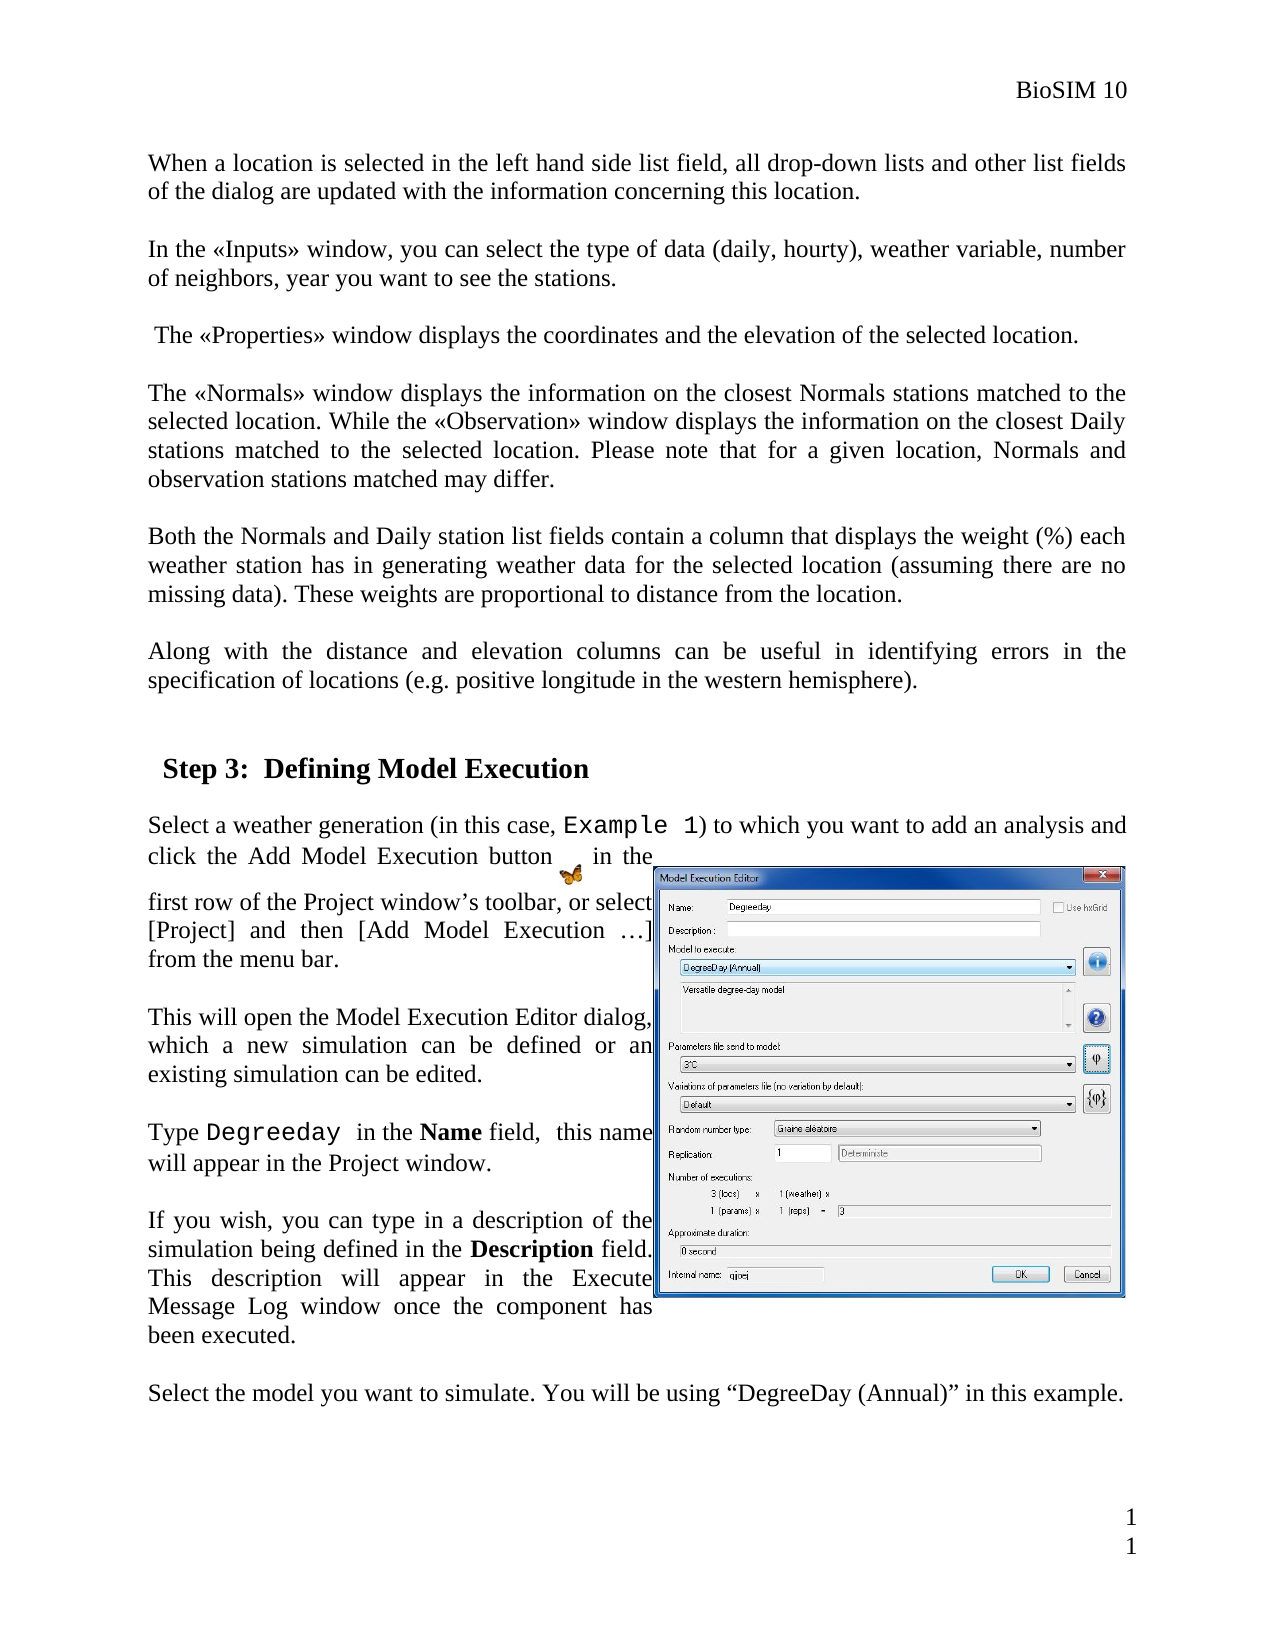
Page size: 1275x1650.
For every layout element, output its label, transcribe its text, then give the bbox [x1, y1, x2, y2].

text When a location is selected in the left hand side list field, all drop-down lists and other list fields of the dialog are updated with the information concerning this location. [148, 148, 1127, 205]
text If you wish, you can type in a description of the simulation being defined in the Description field. This description will appear in the Execute Message Log window once the component has been executed. [148, 1205, 1127, 1349]
text This will open the Model Execution Editor dialog, which a new simulation can be defined or an existing simulation can be edited. [148, 1002, 653, 1088]
text In the «Inputs» window, you can select the type of data (daily, hourty), weather variable, number of neighbors, year you want to see the stations. [148, 234, 1127, 291]
text Type Degreeday in the Name field, this name will appear in the Project window. [148, 1117, 653, 1176]
text Select the model you want to simulate. You will be using “DegreeDay (Annual)” in this example. [148, 1378, 1127, 1406]
text The «Normals» window displays the information on the closest Normals stations matched to the selected location. While the «Observation» window displays the information on the closest Daily stations matched to the selected location. Please note that for a given location, Normals and observation stations matched may differ. [148, 378, 1127, 493]
text Along with the distance and elevation columns can be useful in identifying errors in the specification of locations (e.g. positive longitude in the western hemisphere). [148, 636, 1127, 694]
subtitle Step 3: Defining Model Execution [162, 751, 1127, 785]
text The «Properties» window displays the coordinates and the elevation of the selected location. [148, 320, 1127, 349]
text Both the Normals and Daily station list fields contain a column that displays the weight (%) each weather station has in generating weather data for the selected location (assuming there are no missing data). These weights are proportional to distance from the location. [148, 521, 1127, 608]
text Select a weather generation (in this case, Example 1) to which you want to add an analysis and click the Add Model Execution button in the first row of the Project window’s toolbar, or select [Project] and then [Add Model Execution …] from the menu bar. [148, 810, 1127, 973]
